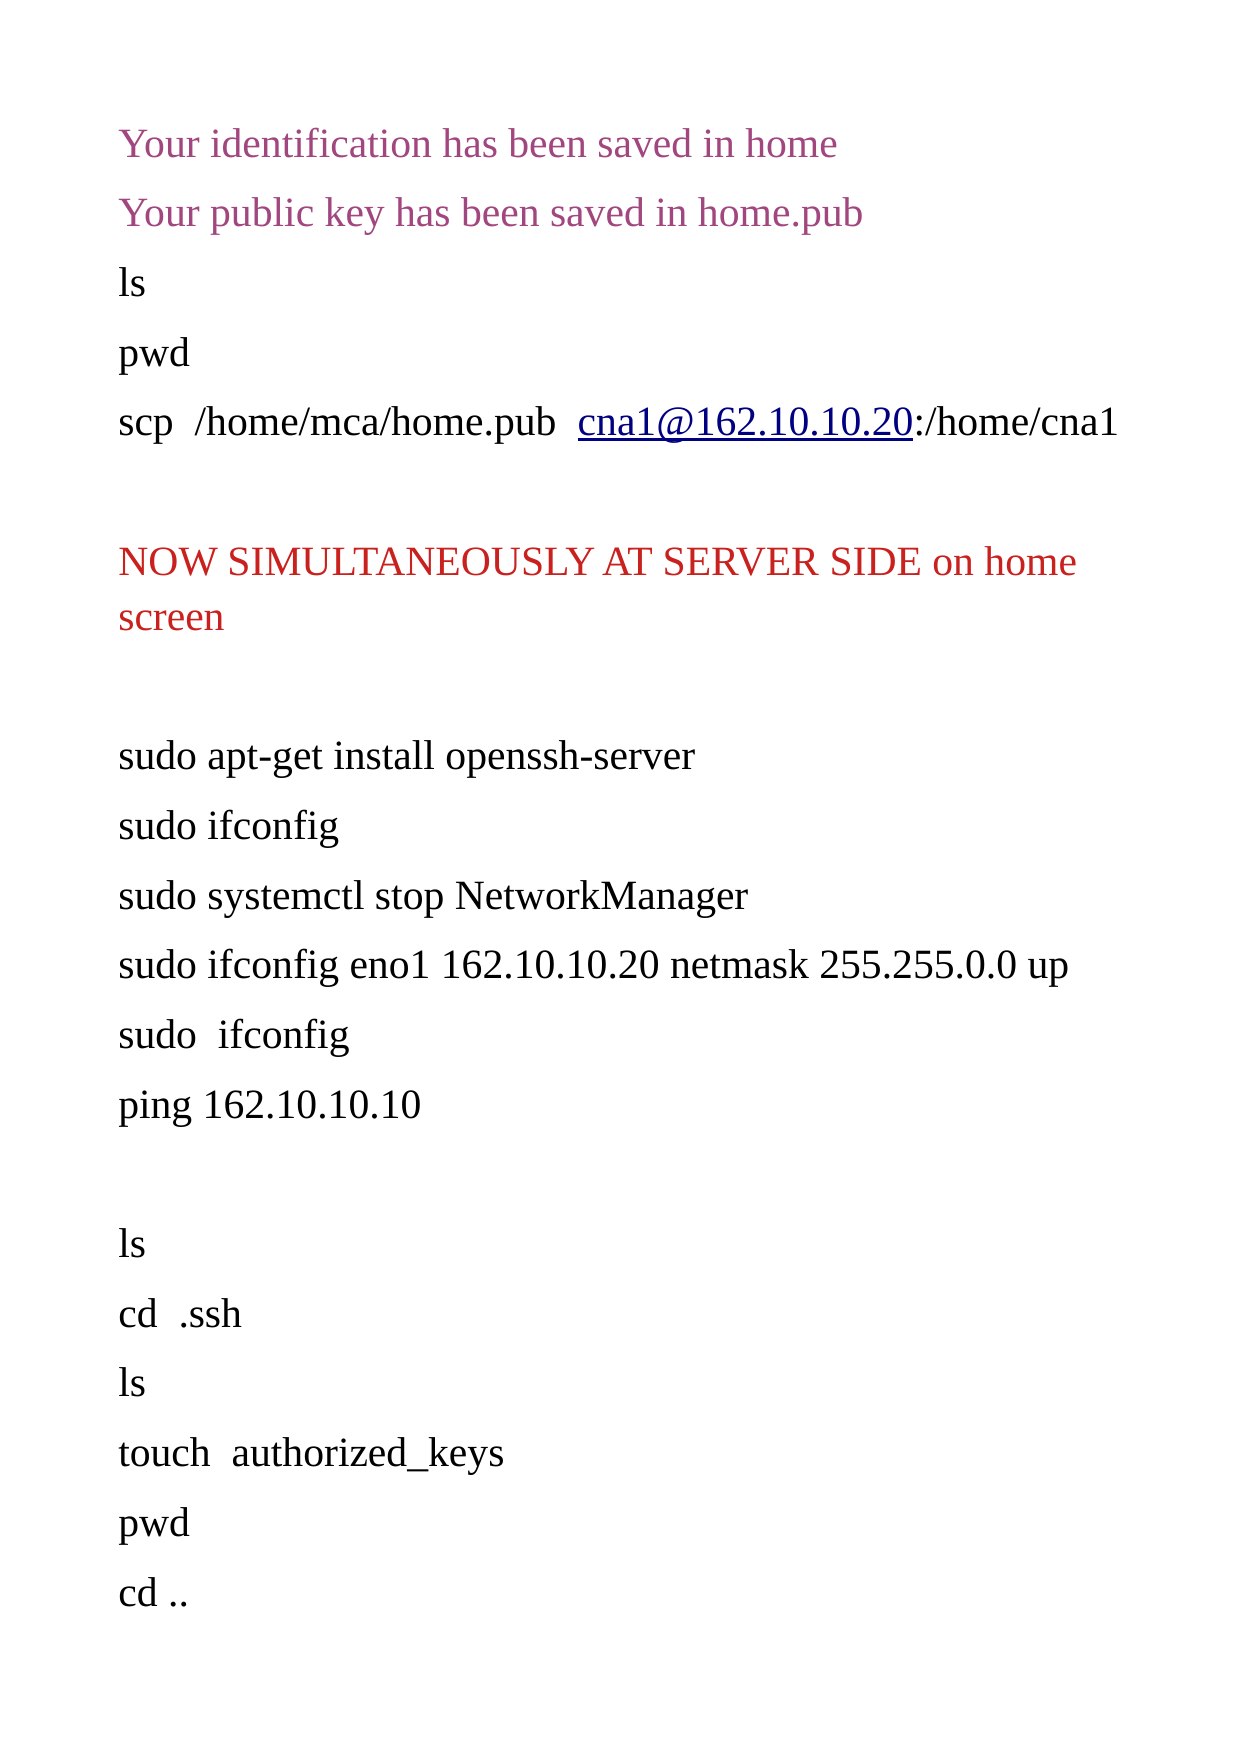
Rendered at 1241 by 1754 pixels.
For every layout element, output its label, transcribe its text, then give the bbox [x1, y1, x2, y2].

text Your identification has been saved in home [118, 118, 1122, 166]
text ping 162.10.10.10 [118, 1079, 1122, 1127]
text sudo ifconfig [118, 800, 1122, 848]
text touch authorized_keys [118, 1428, 1122, 1476]
text scp /home/mca/home.pub cna1@162.10.10.20:/home/cna1 [118, 397, 1122, 445]
text Your public key has been saved in home.pub [118, 188, 1122, 236]
text pwd [118, 327, 1122, 375]
text sudo ifconfig eno1 162.10.10.20 netmask 255.255.0.0 up [118, 940, 1122, 988]
text pwd [118, 1497, 1122, 1545]
text NOW SIMULTANEOUSLY AT SERVER SIDE on home screen [118, 536, 1122, 639]
text ls [118, 1218, 1122, 1266]
text sudo ifconfig [118, 1009, 1122, 1057]
text cd .ssh [118, 1288, 1122, 1336]
text sudo apt-get install openssh-server [118, 731, 1122, 779]
text ls [118, 257, 1122, 305]
text sudo systemctl stop NetworkManager [118, 870, 1122, 918]
text cd .. [118, 1567, 1122, 1615]
text ls [118, 1358, 1122, 1406]
